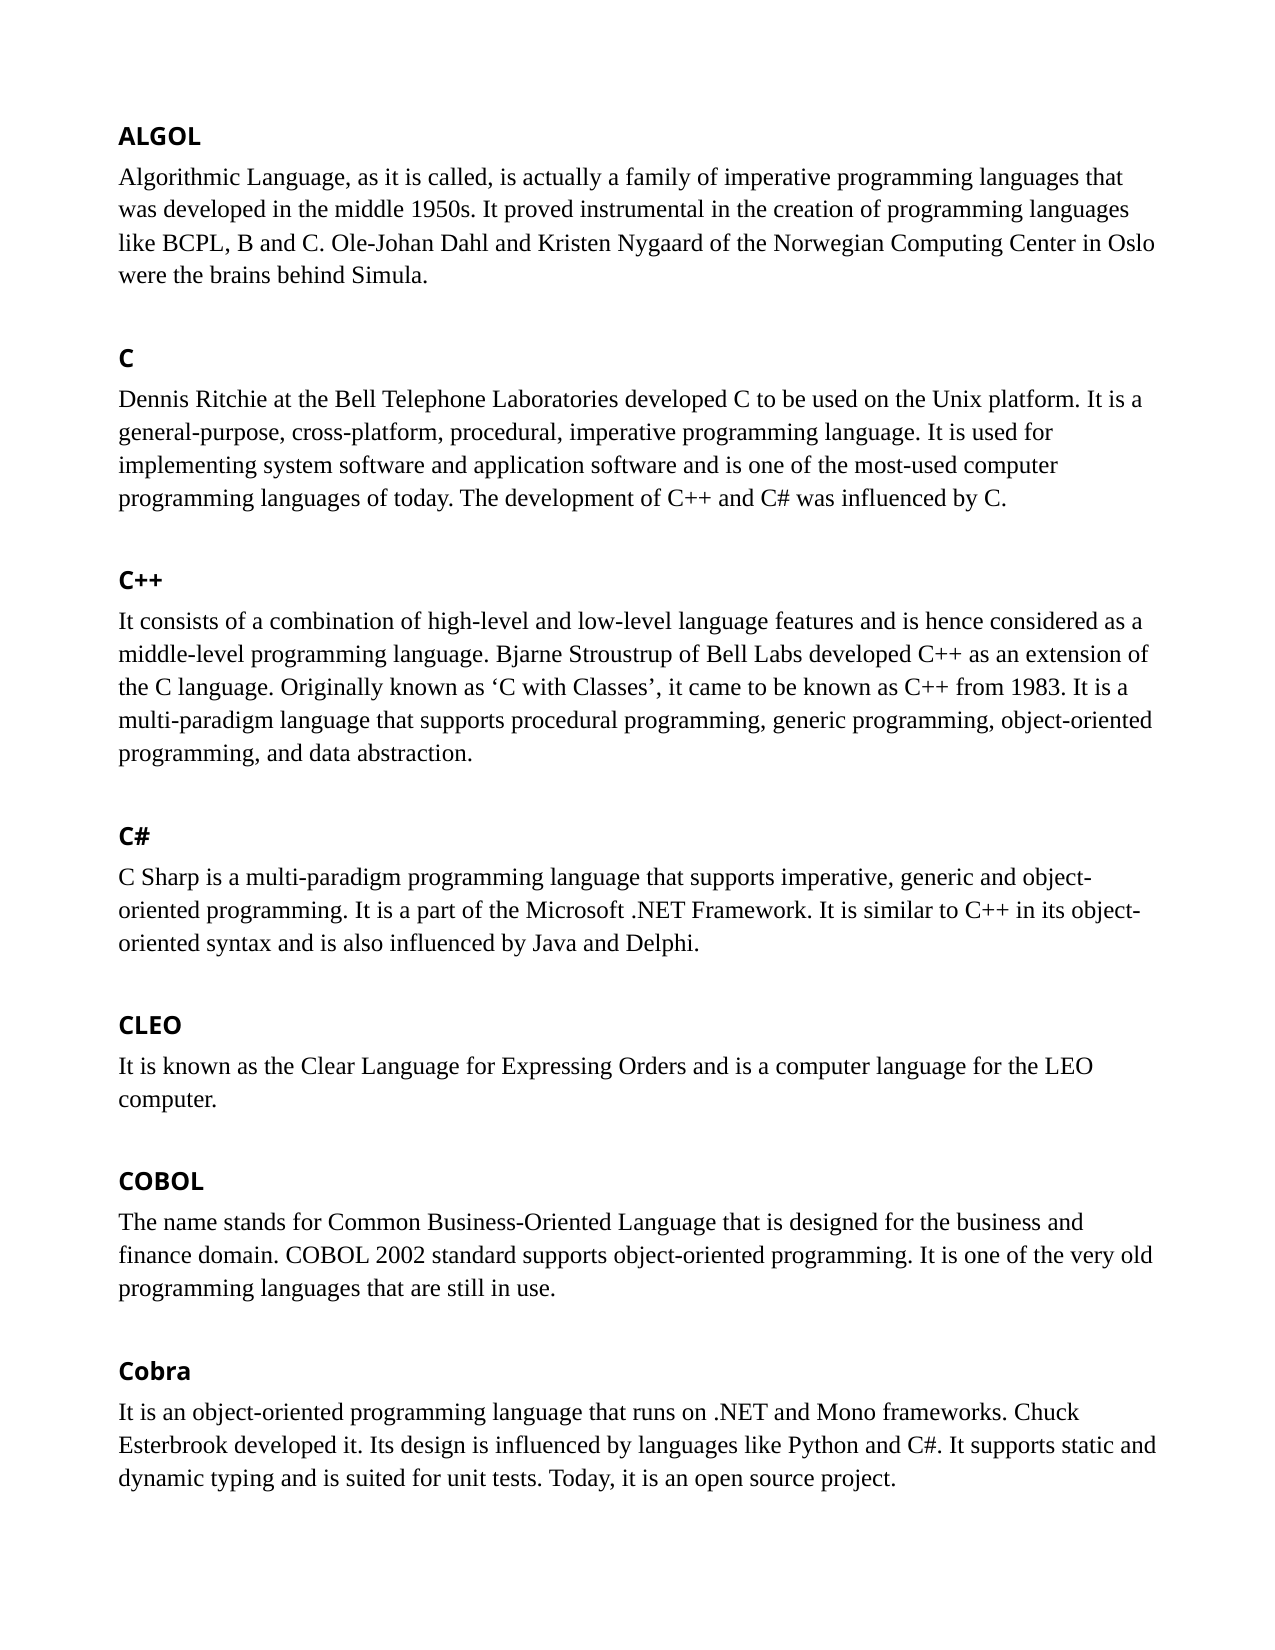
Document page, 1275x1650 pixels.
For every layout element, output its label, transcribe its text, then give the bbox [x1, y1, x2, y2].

subtitle C# [118, 818, 1157, 852]
subtitle COBOL [118, 1164, 1157, 1198]
subtitle ALGOL [118, 118, 1157, 152]
subtitle C [118, 341, 1157, 374]
text It consists of a combination of high-level and low-level language features and is hence considered as a middle-level programming language. Bjarne Stroustrup of Bell Labs developed C++ as an extension of the C language. Originally known as ‘C with Classes’, it came to be known as C++ from 1983. It is a multi-paradigm language that supports procedural programming, generic programming, object-oriented programming, and data abstraction. [118, 606, 1157, 767]
text The name stands for Common Business-Oriented Language that is designed for the business and finance domain. COBOL 2002 standard supports object-oriented programming. It is one of the very old programming languages that are still in use. [118, 1207, 1157, 1302]
text Algorithmic Language, as it is called, is actually a family of imperative programming languages that was developed in the middle 1950s. It proved instrumental in the creation of programming languages like BCPL, B and C. Ole-Johan Dahl and Kristen Nygaard of the Norwegian Computing Center in Oslo were the brains behind Simula. [118, 162, 1157, 289]
text It is an object-oriented programming language that runs on .NET and Mono frameworks. Chuck Esterbrook developed it. Its design is influenced by languages like Python and C#. It supports static and dynamic typing and is suited for unit tests. Today, it is an open source project. [118, 1397, 1157, 1492]
text Dennis Ritchie at the Bell Telephone Laboratories developed C to be used on the Unix platform. It is a general-purpose, cross-platform, procedural, imperative programming language. It is used for implementing system software and application software and is one of the most-used computer programming languages of today. The development of C++ and C# was influenced by C. [118, 384, 1157, 512]
text It is known as the Clear Language for Expressing Orders and is a computer language for the LEO computer. [118, 1051, 1157, 1113]
text C Sharp is a multi-paradigm programming language that supports imperative, generic and object-oriented programming. It is a part of the Microsoft .NET Framework. It is similar to C++ in its object-oriented syntax and is also influenced by Java and Delphi. [118, 862, 1157, 957]
subtitle Cobra [118, 1353, 1157, 1387]
subtitle C++ [118, 563, 1157, 597]
subtitle CLEO [118, 1008, 1157, 1042]
